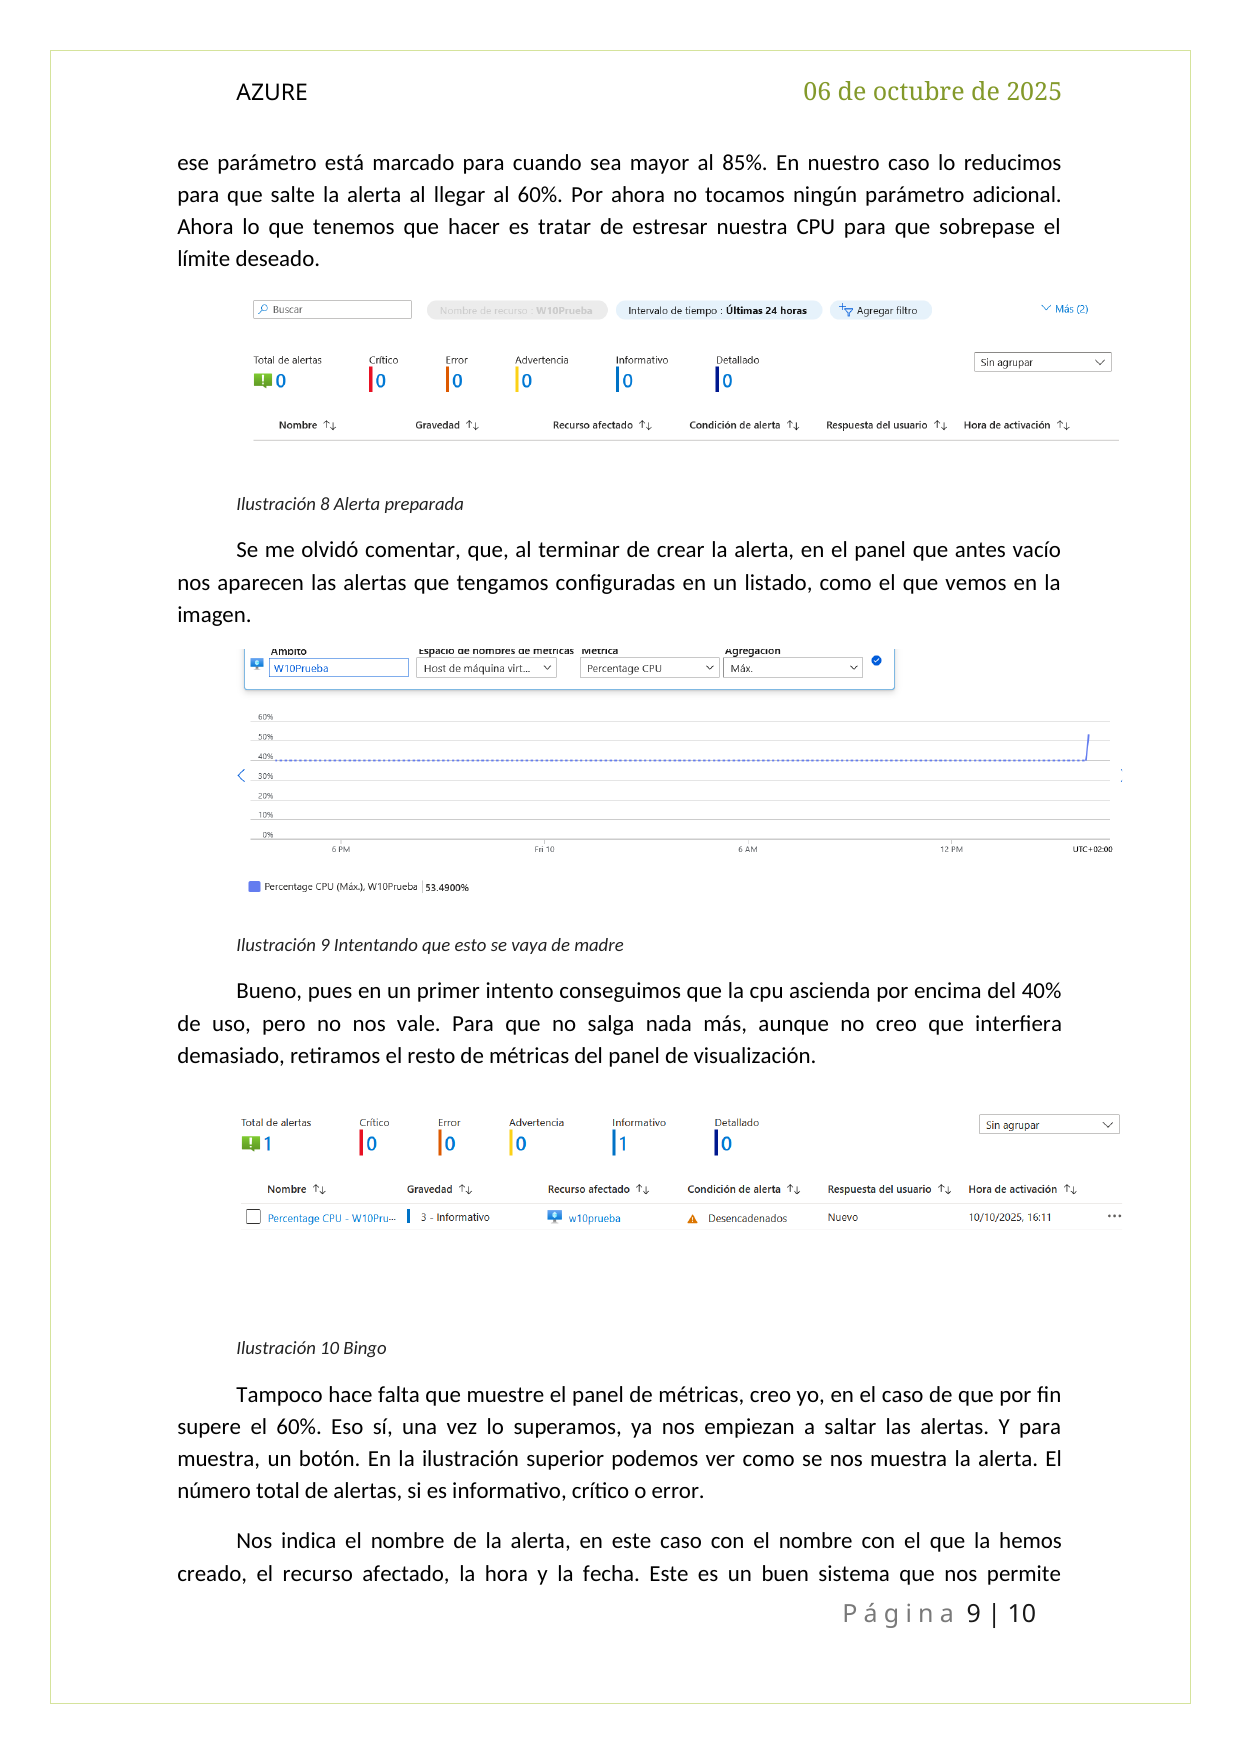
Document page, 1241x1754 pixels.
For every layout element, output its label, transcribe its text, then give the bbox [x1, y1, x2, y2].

text Bueno, pues en un primer intento conseguimos que la cpu ascienda por encima del 40% de uso, pero no nos vale. Para que no salga nada más, aunque no creo que interfiera demasiado, retiramos el resto de métricas del panel de visualización. [177, 977, 1063, 1069]
text ese parámetro está marcado para cuando sea mayor al 85%. En nuestro caso lo reducimos para que salte la alerta al llegar al 60%. Por ahora no tocamos ningún parámetro adicional. Ahora lo que tenemos que hacer es tratar de estresar nuestra CPU para que sobrepase el límite deseado. [177, 148, 1063, 272]
text Ilustración 9 Intentando que esto se vaya de madre [177, 933, 1063, 956]
text Se me olvidó comentar, que, al terminar de crear la alerta, en el panel que antes vacío nos aparecen las alertas que tengamos configuradas en un listado, como el que vemos en la imagen. [177, 535, 1063, 628]
text Nos indica el nombre de la alerta, en este caso con el nombre con el que la hemos creado, el recurso afectado, la hora y la fecha. Este es un buen sistema que nos permite [177, 1527, 1063, 1587]
text Ilustración 8 Alerta preparada [177, 492, 1063, 514]
text Ilustración 10 Bingo [177, 1336, 1063, 1359]
text Tampoco hace falta que muestre el panel de métricas, creo yo, en el caso de que por fin supere el 60%. Eso sí, una vez lo superamos, ya nos empiezan a saltar las alertas. Y para muestra, un botón. En la ilustración superior podemos ver como se nos muestra la alerta. El número total de alertas, si es informativo, crítico o error. [177, 1380, 1063, 1505]
